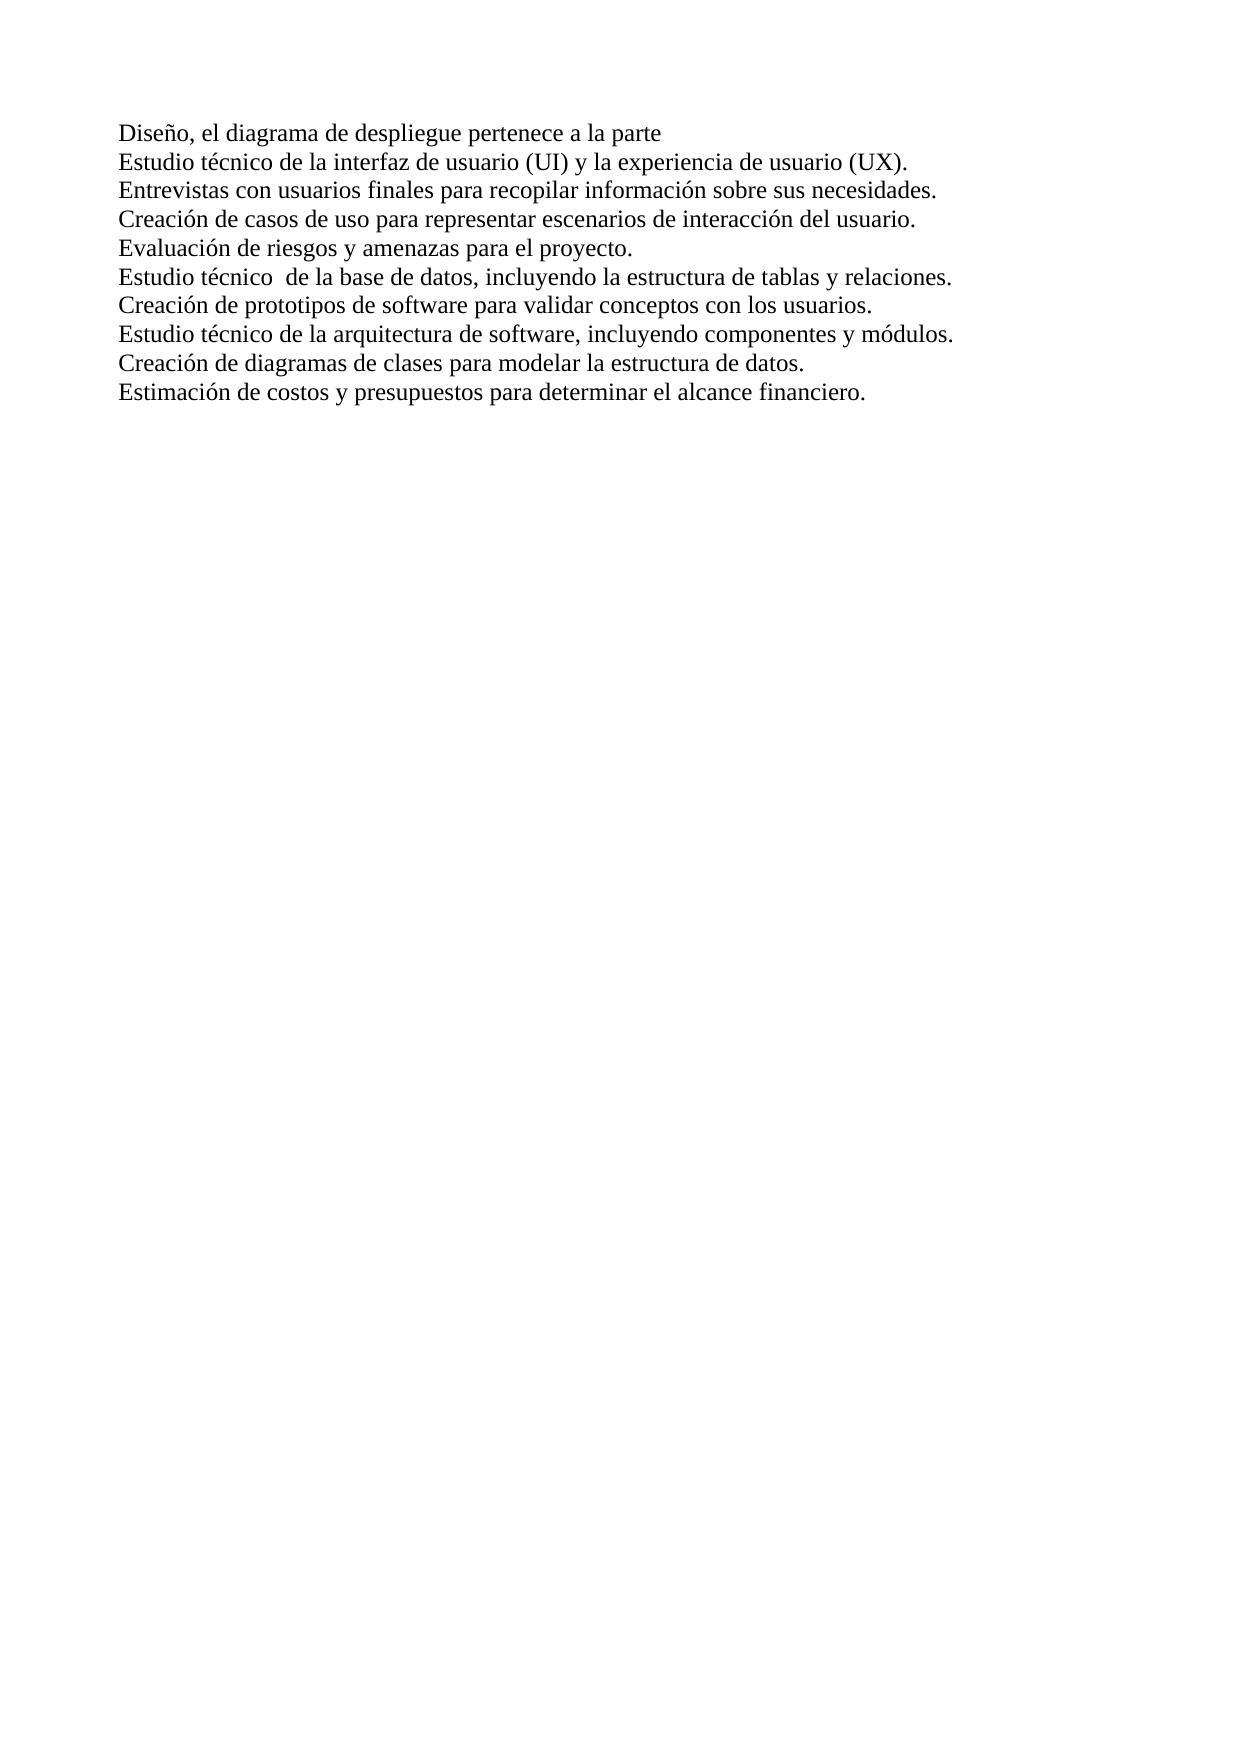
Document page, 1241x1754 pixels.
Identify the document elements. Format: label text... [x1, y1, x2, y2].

text Creación de diagramas de clases para modelar la estructura de datos. [118, 348, 1122, 377]
text Estudio técnico de la interfaz de usuario (UI) y la experiencia de usuario (UX). [118, 147, 1122, 176]
text Estudio técnico de la arquitectura de software, incluyendo componentes y módulos. [118, 319, 1122, 348]
text Estudio técnico de la base de datos, incluyendo la estructura de tablas y relaciones. [118, 262, 1122, 291]
text Creación de casos de uso para representar escenarios de interacción del usuario. [118, 204, 1122, 233]
text Creación de prototipos de software para validar conceptos con los usuarios. [118, 291, 1122, 319]
text Evaluación de riesgos y amenazas para el proyecto. [118, 233, 1122, 262]
text Entrevistas con usuarios finales para recopilar información sobre sus necesidades. [118, 176, 1122, 204]
text Estimación de costos y presupuestos para determinar el alcance financiero. [118, 377, 1122, 406]
text Diseño, el diagrama de despliegue pertenece a la parte [118, 118, 1122, 147]
